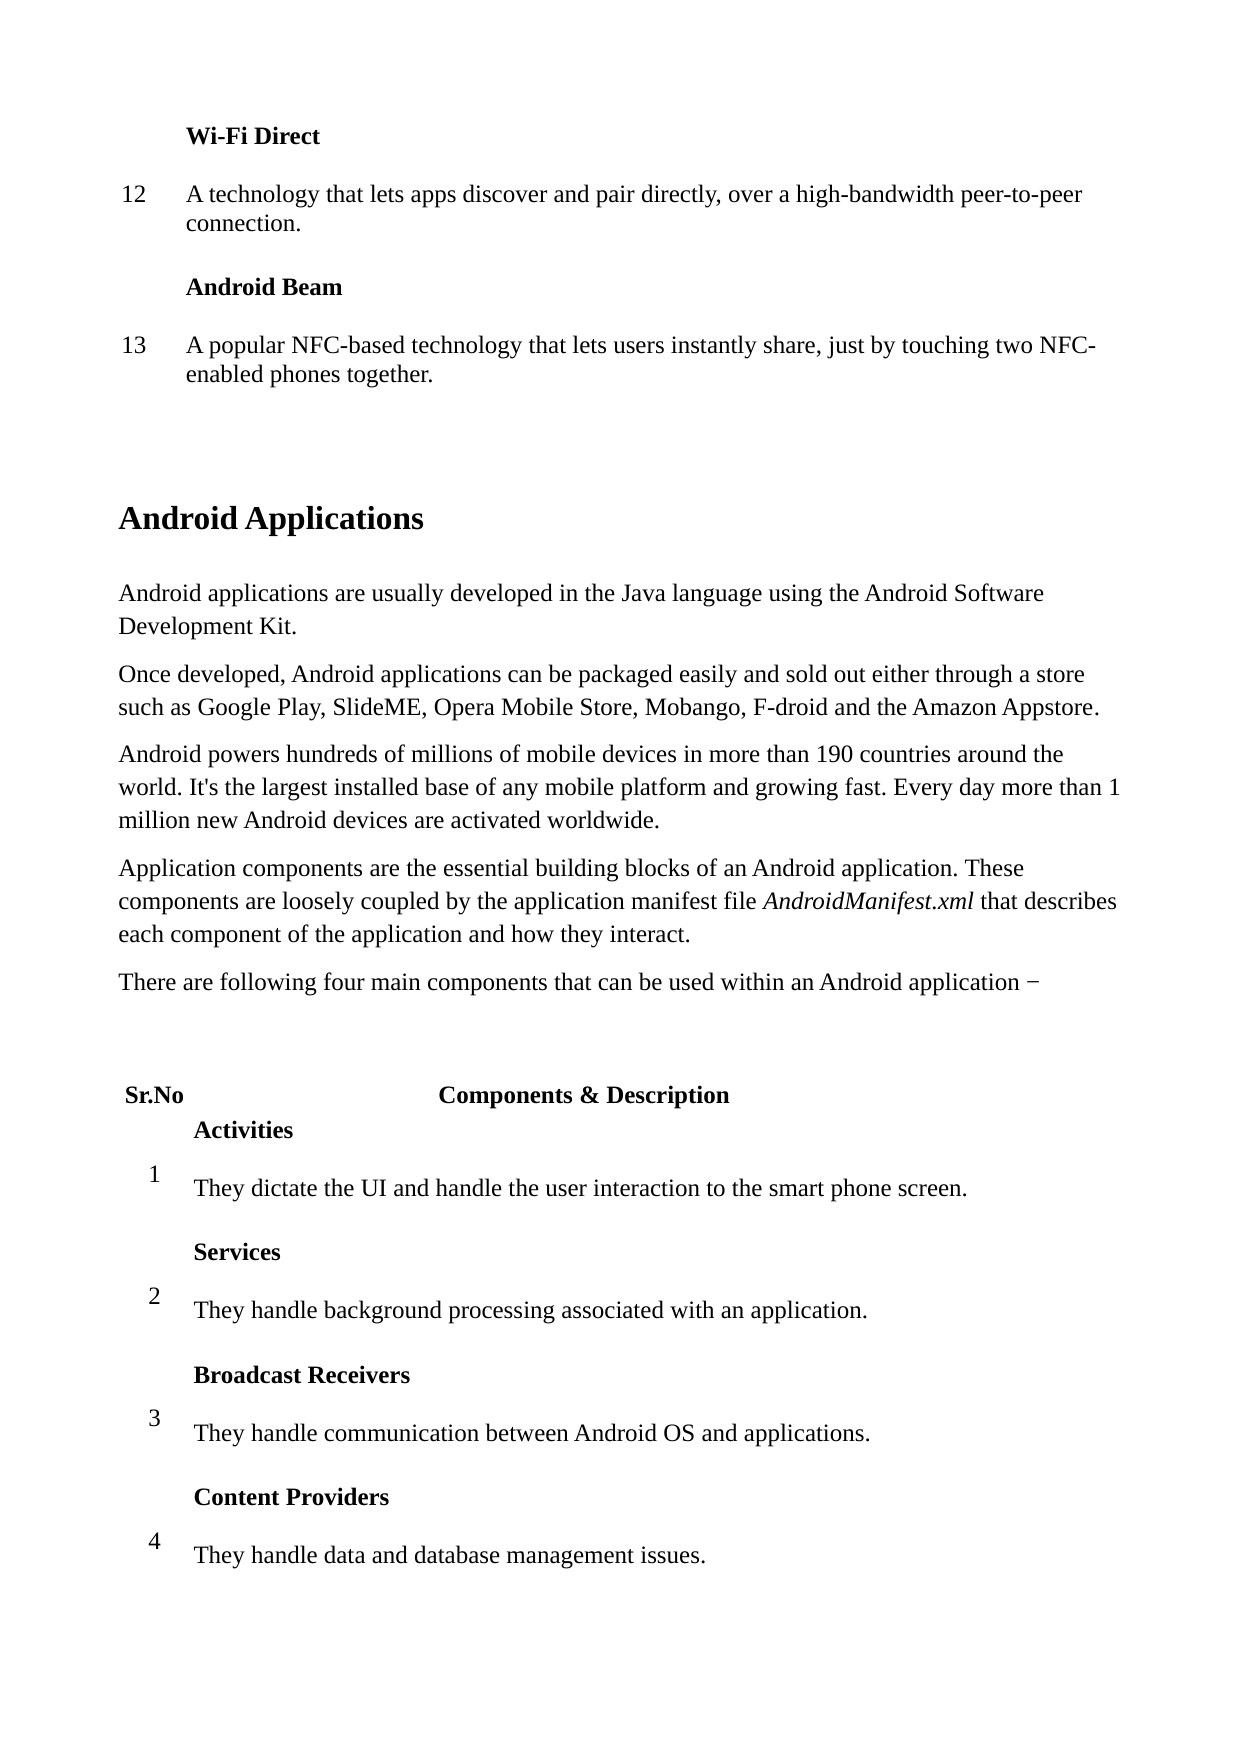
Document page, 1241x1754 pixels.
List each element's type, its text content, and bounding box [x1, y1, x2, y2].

subtitle Android Applications [118, 498, 1122, 537]
table_header Sr.No [118, 1078, 190, 1112]
table_cell Broadcast Receivers They handle communication between Android OS and applications. [190, 1357, 977, 1479]
text Android applications are usually developed in the Java language using the Android Software Development Kit. [118, 578, 1122, 640]
table_cell Content Providers They handle data and database management issues. [190, 1479, 977, 1601]
text Android powers hundreds of millions of mobile devices in more than 190 countries around the world. It's the largest installed base of any mobile platform and growing fast. Every day more than 1 million new Android devices are activated worldwide. [118, 739, 1122, 834]
text Once developed, Android applications can be packaged easily and sold out either through a store such as Google Play, SlideME, Opera Mobile Store, Mobango, F-droid and the Amazon Appstore. [118, 659, 1122, 721]
table_cell Services They handle background processing associated with an application. [190, 1235, 977, 1357]
table_cell 3 [118, 1357, 190, 1479]
table_cell 12 [118, 118, 183, 269]
table_cell Wi-Fi Direct A technology that lets apps discover and pair directly, over a high-bandwidth peer-to-peer connection. [183, 118, 1122, 269]
text Application components are the essential building blocks of an Android application. These components are loosely coupled by the application manifest file AndroidManifest.xml that describes each component of the application and how they interact. [118, 853, 1122, 948]
table_cell 2 [118, 1235, 190, 1357]
table_cell 4 [118, 1479, 190, 1601]
text There are following four main components that can be used within an Android application − [118, 967, 1122, 995]
table_cell Activities They dictate the UI and handle the user interaction to the smart phone screen. [190, 1112, 977, 1234]
table_cell 1 [118, 1112, 190, 1234]
table_header [118, 1014, 136, 1049]
table_cell 13 [118, 269, 183, 420]
table_header Components & Description [190, 1078, 977, 1112]
table_cell Android Beam A popular NFC-based technology that lets users instantly share, just by touching two NFC-enabled phones together. [183, 269, 1122, 420]
